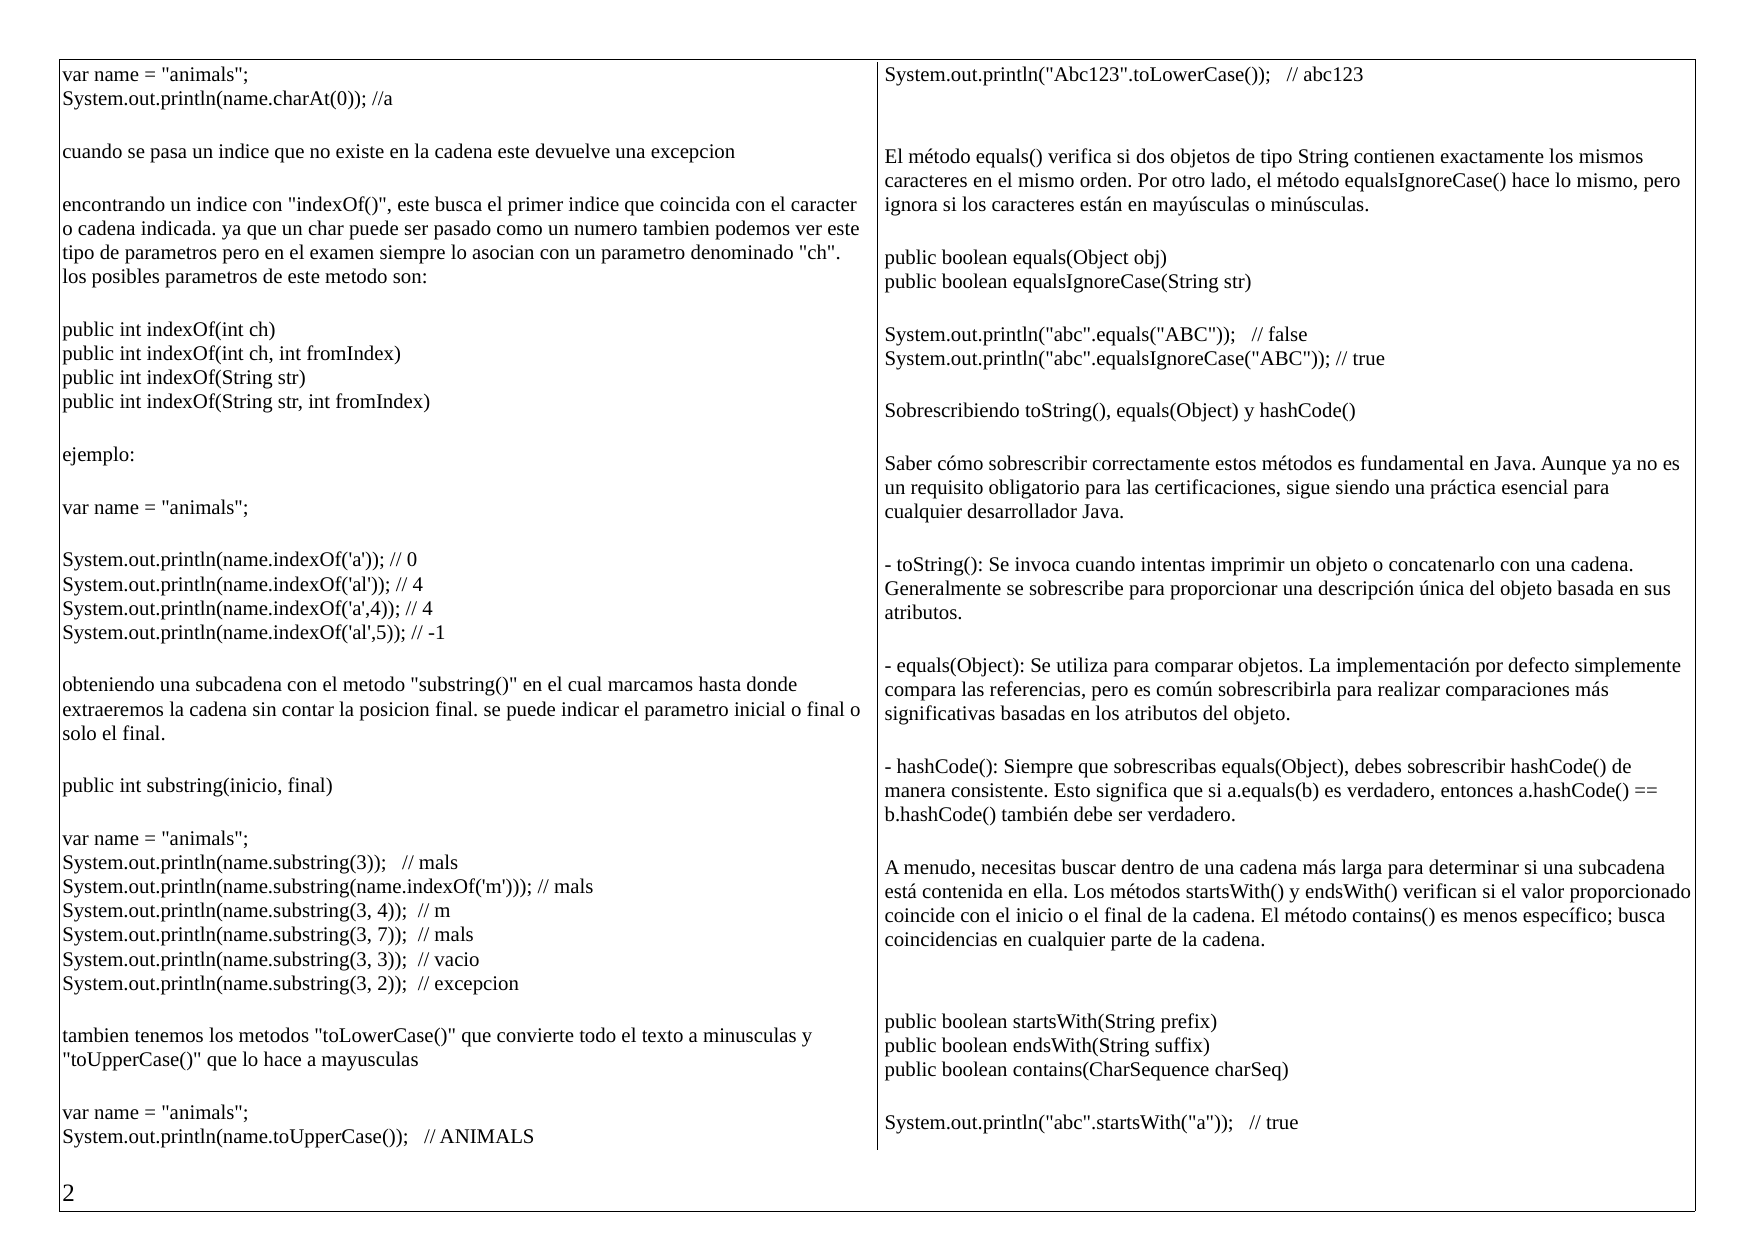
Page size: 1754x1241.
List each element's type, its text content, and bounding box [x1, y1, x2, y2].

text System.out.println(name.substring(3, 3)); // vacio [62, 946, 869, 971]
text System.out.println(name.indexOf('a',4)); // 4 [62, 596, 869, 619]
text var name = "animals"; [62, 494, 869, 519]
text System.out.println(name.toUpperCase()); // ANIMALS [62, 1124, 869, 1148]
text public boolean equals(Object obj) [884, 244, 1692, 269]
text - equals(Object): Se utiliza para comparar objetos. La implementación por defecto simplemente compara las referencias, pero es común sobrescribirla para realizar comparaciones más significativas basadas en los atributos del objeto. [884, 653, 1692, 725]
text System.out.println(name.indexOf('al')); // 4 [62, 571, 869, 596]
text System.out.println(name.substring(3)); // mals [62, 850, 869, 874]
text ejemplo: [62, 442, 869, 466]
text tambien tenemos los metodos "toLowerCase()" que convierte todo el texto a minusculas y "toUpperCase()" que lo hace a mayusculas [62, 1023, 869, 1071]
text public int substring(inicio, final) [62, 773, 869, 797]
text System.out.println("Abc123".toLowerCase()); // abc123 [884, 62, 1692, 86]
text System.out.println(name.substring(3, 7)); // mals [62, 922, 869, 946]
text System.out.println("abc".equalsIgnoreCase("ABC")); // true [884, 346, 1692, 369]
text - toString(): Se invoca cuando intentas imprimir un objeto o concatenarlo con una cadena. Generalmente se sobrescribe para proporcionar una descripción única del objeto basada en sus atributos. [884, 552, 1692, 624]
text var name = "animals"; [62, 826, 869, 850]
text A menudo, necesitas buscar dentro de una cadena más larga para determinar si una subcadena está contenida en ella. Los métodos startsWith() y endsWith() verifican si el valor proporcionado coincide con el inicio o el final de la cadena. El método contains() es menos específico; busca coincidencias en cualquier parte de la cadena. [884, 855, 1692, 951]
text public boolean contains(CharSequence charSeq) [884, 1057, 1692, 1081]
text System.out.println(name.substring(3, 4)); // m [62, 898, 869, 922]
text obteniendo una subcadena con el metodo "substring()" en el cual marcamos hasta donde extraeremos la cadena sin contar la posicion final. se puede indicar el parametro inicial o final o solo el final. [62, 672, 869, 744]
text System.out.println(name.charAt(0)); //a [62, 86, 869, 110]
text var name = "animals"; [62, 1100, 869, 1124]
text - hashCode(): Siempre que sobrescribas equals(Object), debes sobrescribir hashCode() de manera consistente. Esto significa que si a.equals(b) es verdadero, entonces a.hashCode() == b.hashCode() también debe ser verdadero. [884, 754, 1692, 826]
text System.out.println(name.indexOf('al',5)); // -1 [62, 619, 869, 644]
text public int indexOf(String str) [62, 365, 869, 389]
text System.out.println(name.substring(name.indexOf('m'))); // mals [62, 874, 869, 898]
text cuando se pasa un indice que no existe en la cadena este devuelve una excepcion [62, 139, 869, 163]
text public boolean equalsIgnoreCase(String str) [884, 269, 1692, 293]
text Saber cómo sobrescribir correctamente estos métodos es fundamental en Java. Aunque ya no es un requisito obligatorio para las certificaciones, sigue siendo una práctica esencial para cualquier desarrollador Java. [884, 451, 1692, 523]
text System.out.println("abc".equals("ABC")); // false [884, 321, 1692, 346]
text public int indexOf(String str, int fromIndex) [62, 389, 869, 413]
text public boolean endsWith(String suffix) [884, 1033, 1692, 1057]
text var name = "animals"; [62, 62, 869, 86]
text public int indexOf(int ch) [62, 317, 869, 341]
text Sobrescribiendo toString(), equals(Object) y hashCode() [884, 398, 1692, 422]
text public boolean startsWith(String prefix) [884, 1009, 1692, 1033]
text public int indexOf(int ch, int fromIndex) [62, 341, 869, 365]
text System.out.println(name.indexOf('a')); // 0 [62, 547, 869, 571]
text System.out.println(name.substring(3, 2)); // excepcion [62, 971, 869, 994]
text System.out.println("abc".startsWith("a")); // true [884, 1109, 1692, 1134]
text encontrando un indice con "indexOf()", este busca el primer indice que coincida con el caracter o cadena indicada. ya que un char puede ser pasado como un numero tambien podemos ver este tipo de parametros pero en el examen siempre lo asocian con un parametro denominado "ch". los posibles parametros de este metodo son: [62, 192, 869, 288]
text El método equals() verifica si dos objetos de tipo String contienen exactamente los mismos caracteres en el mismo orden. Por otro lado, el método equalsIgnoreCase() hace lo mismo, pero ignora si los caracteres están en mayúsculas o minúsculas. [884, 144, 1692, 216]
